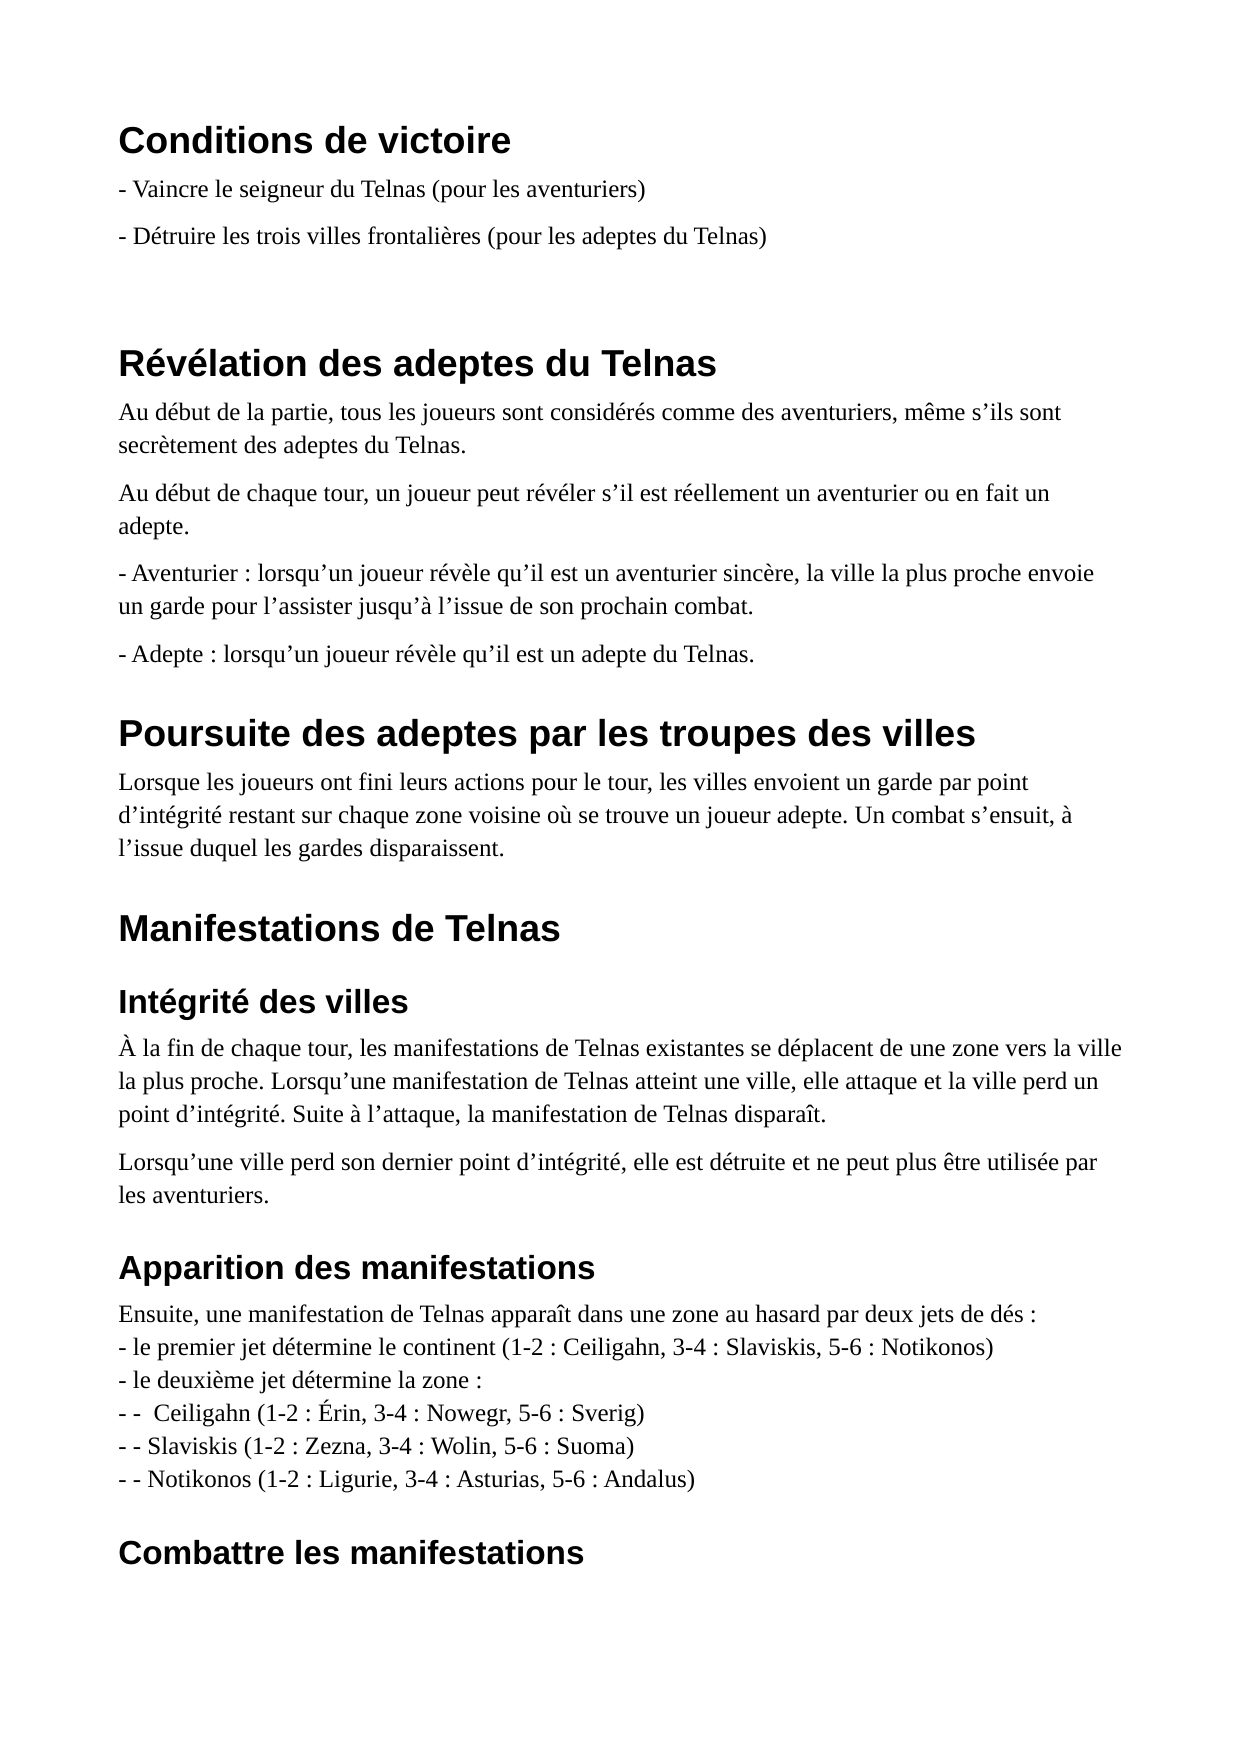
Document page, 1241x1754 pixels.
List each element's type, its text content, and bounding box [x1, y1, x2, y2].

text - Adepte : lorsqu’un joueur révèle qu’il est un adepte du Telnas. [118, 639, 1122, 668]
text - Détruire les trois villes frontalières (pour les adeptes du Telnas) [118, 221, 1122, 250]
subtitle Manifestations de Telnas [118, 906, 1122, 949]
text - Aventurier : lorsqu’un joueur révèle qu’il est un aventurier sincère, la ville la plus proche envoie un garde pour l’assister jusqu’à l’issue de son prochain combat. [118, 558, 1122, 620]
text Au début de chaque tour, un joueur peut révéler s’il est réellement un aventurier ou en fait un adepte. [118, 478, 1122, 539]
subtitle Intégrité des villes [118, 982, 1122, 1021]
subtitle Combattre les manifestations [118, 1533, 1122, 1571]
text Ensuite, une manifestation de Telnas apparaît dans une zone au hasard par deux jets de dés : - le premier jet détermine le continent (1-2 : Ceiligahn, 3-4 : Slaviskis, 5-6 : Notikonos) - le deuxième jet détermine la zone : - - Ceiligahn (1-2 : Érin, 3-4 : Nowegr, 5-6 : Sverig) - - Slaviskis (1-2 : Zezna, 3-4 : Wolin, 5-6 : Suoma) - - Notikonos (1-2 : Ligurie, 3-4 : Asturias, 5-6 : Andalus) [118, 1299, 1122, 1493]
text Au début de la partie, tous les joueurs sont considérés comme des aventuriers, même s’ils sont secrètement des adeptes du Telnas. [118, 397, 1122, 459]
text Lorsque les joueurs ont fini leurs actions pour le tour, les villes envoient un garde par point d’intégrité restant sur chaque zone voisine où se trouve un joueur adepte. Un combat s’ensuit, à l’issue duquel les gardes disparaissent. [118, 767, 1122, 862]
subtitle Révélation des adeptes du Telnas [118, 342, 1122, 385]
text À la fin de chaque tour, les manifestations de Telnas existantes se déplacent de une zone vers la ville la plus proche. Lorsqu’une manifestation de Telnas atteint une ville, elle attaque et la ville perd un point d’intégrité. Suite à l’attaque, la manifestation de Telnas disparaît. [118, 1033, 1122, 1128]
subtitle Poursuite des adeptes par les troupes des villes [118, 712, 1122, 755]
subtitle Conditions de victoire [118, 118, 1122, 161]
text Lorsqu’une ville perd son dernier point d’intégrité, elle est détruite et ne peut plus être utilisée par les aventuriers. [118, 1147, 1122, 1209]
subtitle Apparition des manifestations [118, 1248, 1122, 1287]
text - Vaincre le seigneur du Telnas (pour les aventuriers) [118, 174, 1122, 202]
